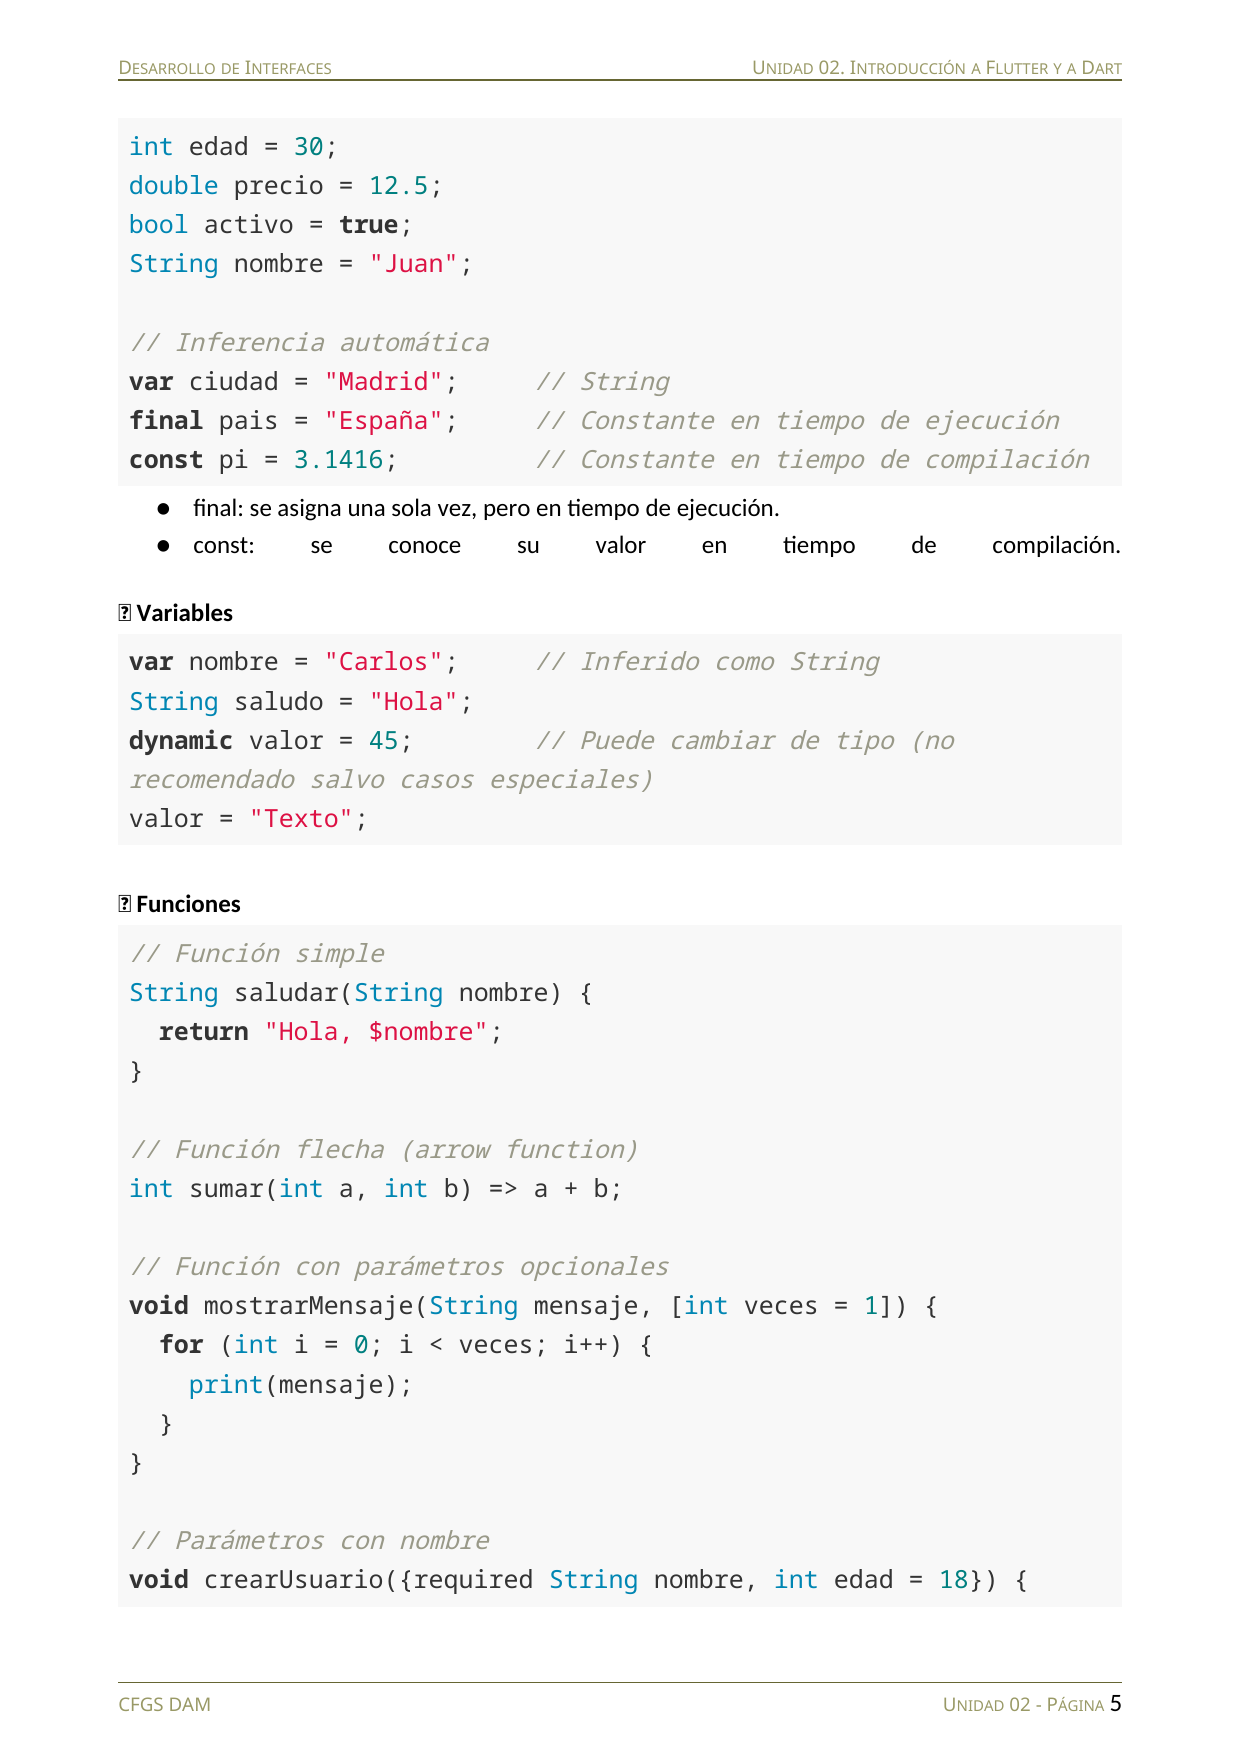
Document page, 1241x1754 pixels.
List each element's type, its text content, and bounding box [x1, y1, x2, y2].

table_header // Función simple String saludar(String nombre) { return "Hola, $nombre"; } // Función flecha (arrow function) int sumar(int a, int b) => a + b; // Función con parámetros opcionales void mostrarMensaje(String mensaje, [int veces = 1]) { for (int i = 0; i < veces; i++) { print(mensaje); } } // Parámetros con nombre void crearUsuario({required String nombre, int edad = 18}) { [118, 925, 1122, 1607]
list final: se asigna una sola vez, pero en tiempo de ejecución. [156, 492, 1122, 523]
text 🔷 Variables [118, 597, 1122, 627]
table_header int edad = 30; double precio = 12.5; bool activo = true; String nombre = "Juan"; // Inferencia automática var ciudad = "Madrid"; // String final pais = "España"; // Constante en tiempo de ejecución const pi = 3.1416; // Constante en tiempo de compilación [118, 118, 1122, 486]
list const: se conoce su valor en tiempo de compilación. [156, 529, 1122, 590]
table_header var nombre = "Carlos"; // Inferido como String String saludo = "Hola"; dynamic valor = 45; // Puede cambiar de tipo (no recomendado salvo casos especiales) valor = "Texto"; [118, 634, 1122, 845]
text 🔷 Funciones [118, 888, 1122, 919]
